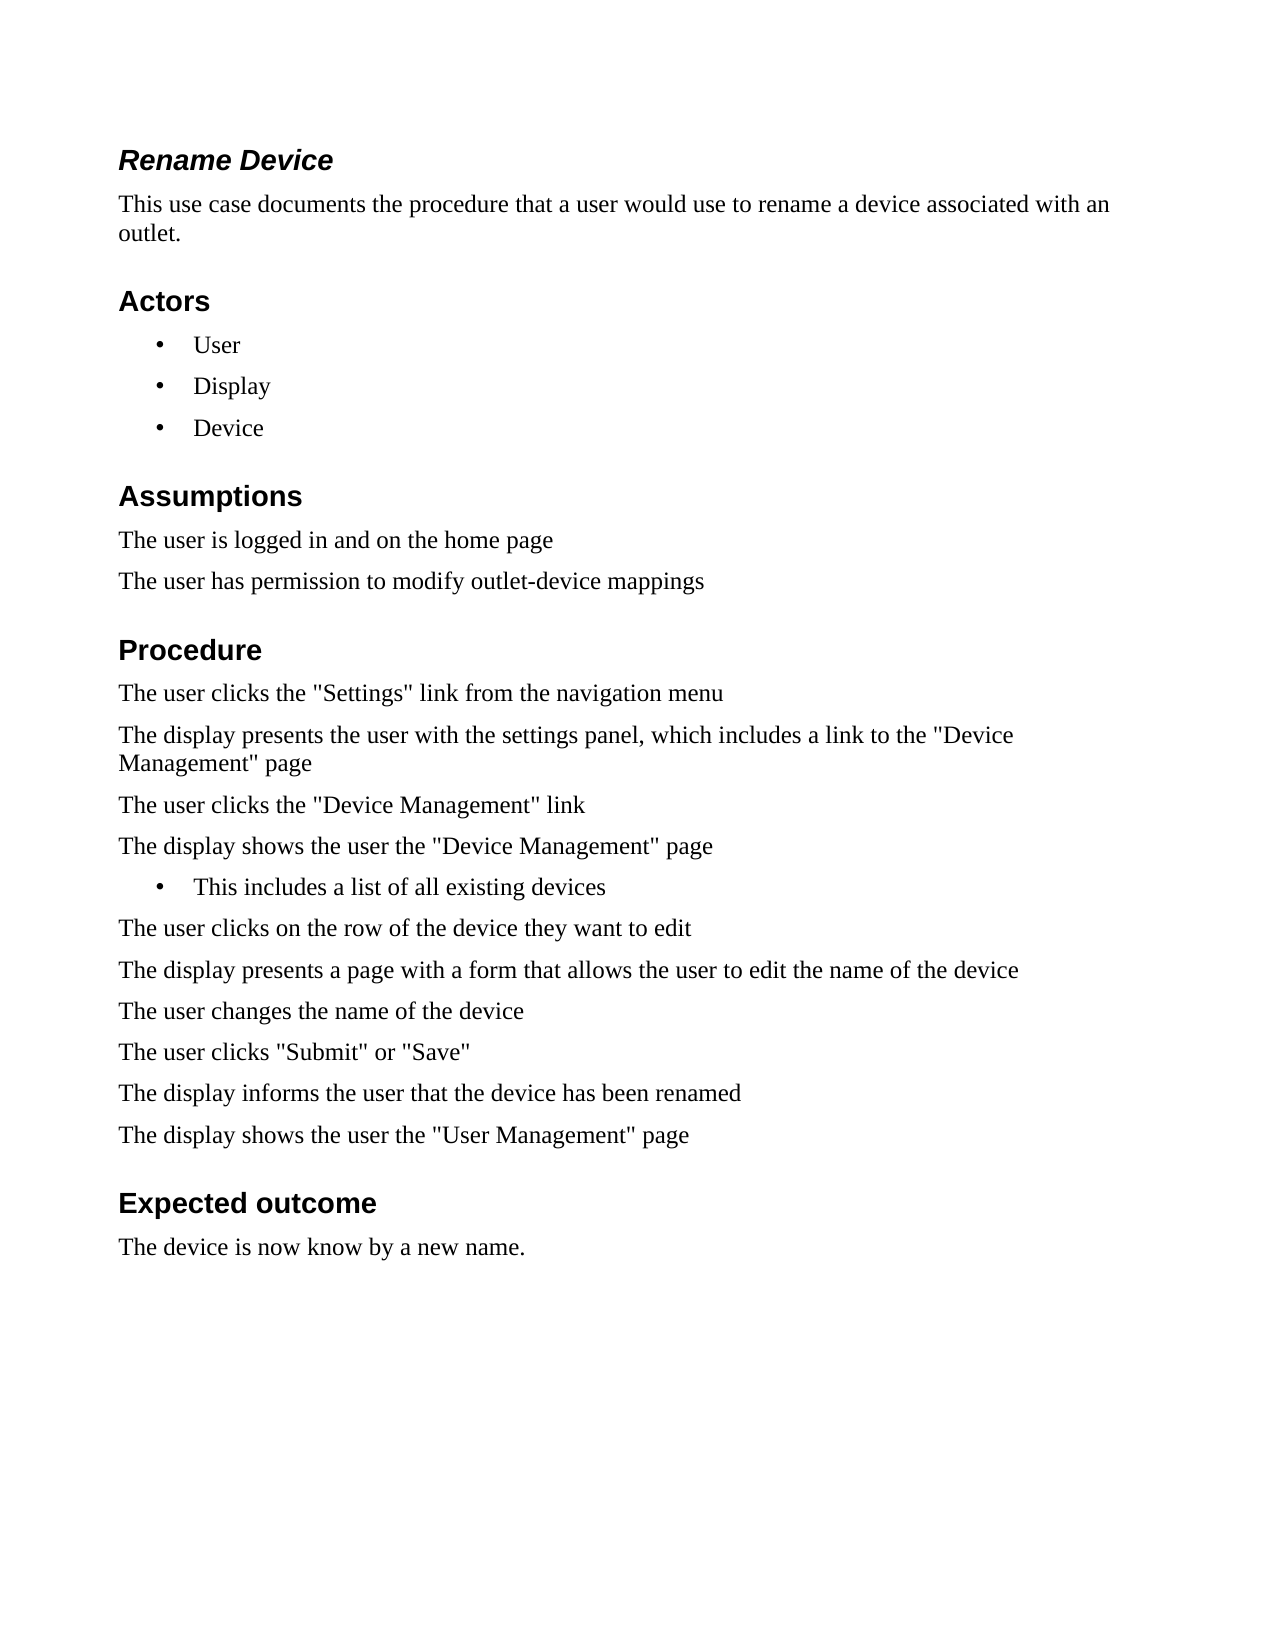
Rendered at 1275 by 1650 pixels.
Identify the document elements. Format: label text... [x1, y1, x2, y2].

text This use case documents the procedure that a user would use to rename a device associated with an outlet. [118, 189, 1157, 247]
list This includes a list of all existing devices [156, 872, 1157, 901]
text The user is logged in and on the home page [118, 525, 1157, 554]
subtitle Expected outcome [118, 1186, 1157, 1219]
text The display informs the user that the device has been renamed [118, 1078, 1157, 1107]
text The display shows the user the "Device Management" page [118, 831, 1157, 860]
text The display presents a page with a form that allows the user to edit the name of the device [118, 955, 1157, 983]
subtitle Procedure [118, 632, 1157, 666]
text The user clicks the "Device Management" link [118, 790, 1157, 818]
text The display presents the user with the settings panel, which includes a link to the "Device Management" page [118, 720, 1157, 777]
list User [156, 330, 1157, 359]
list Display [156, 371, 1157, 400]
text The user changes the name of the device [118, 996, 1157, 1025]
text The user has permission to modify outlet-device mappings [118, 566, 1157, 595]
subtitle Actors [118, 284, 1157, 318]
subtitle The device is now know by a new name. [118, 1232, 1157, 1261]
text The display shows the user the "User Management" page [118, 1120, 1157, 1148]
list Device [156, 413, 1157, 441]
text The user clicks the "Settings" link from the navigation menu [118, 678, 1157, 707]
subtitle Assumptions [118, 479, 1157, 512]
text The user clicks "Submit" or "Save" [118, 1037, 1157, 1066]
text The user clicks on the row of the device they want to edit [118, 913, 1157, 942]
subtitle Rename Device [118, 143, 1157, 177]
